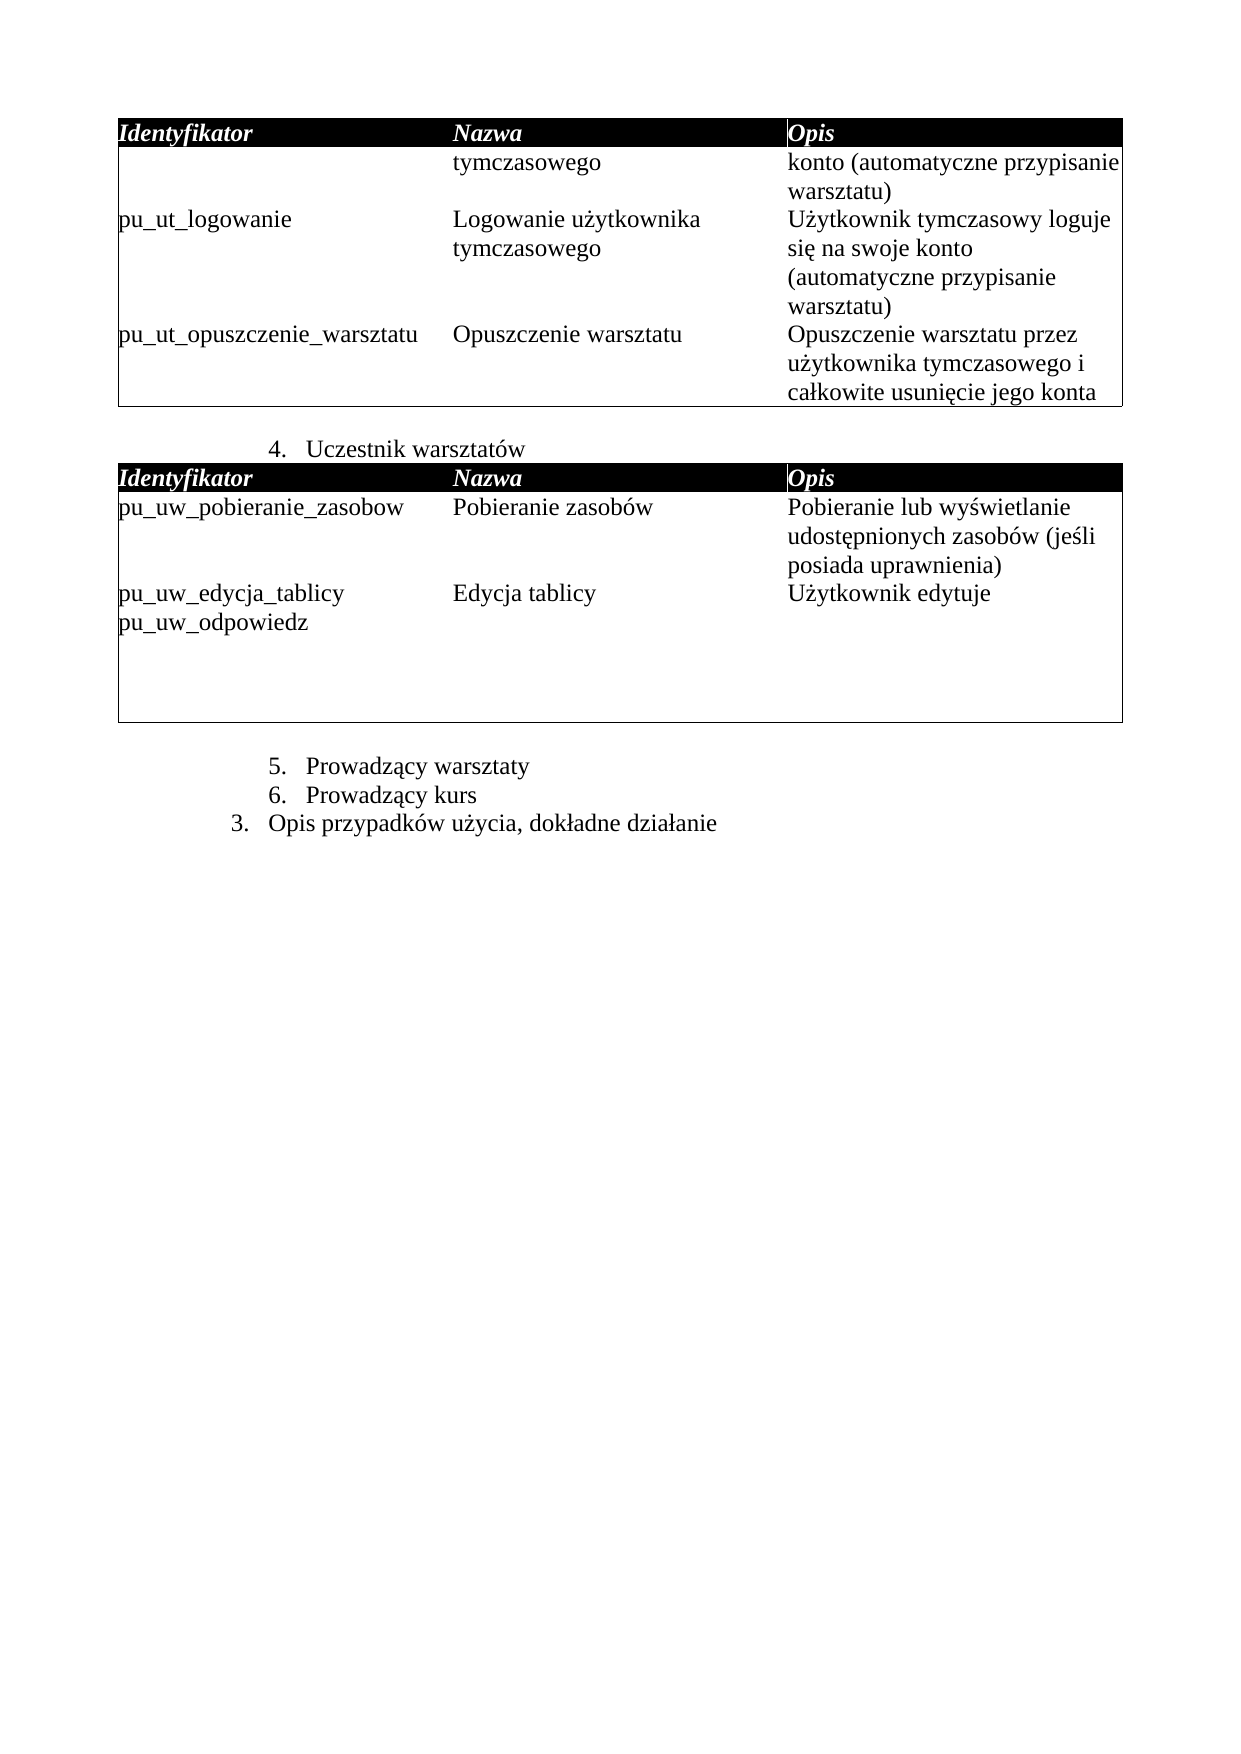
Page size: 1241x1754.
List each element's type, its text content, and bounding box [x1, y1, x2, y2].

table_header Identyfikator [119, 464, 453, 492]
table_cell Edycja tablicy [453, 579, 787, 607]
table_cell Pobieranie lub wyświetlanie udostępnionych zasobów (jeśli posiada uprawnienia) [788, 492, 1122, 578]
table_cell [119, 636, 453, 665]
table_header Nazwa [453, 119, 787, 147]
table_cell [788, 665, 1122, 693]
table_cell Użytkownik edytuje [788, 579, 1122, 607]
list Opis przypadków użycia, dokładne działanie [231, 808, 1122, 837]
table_cell [453, 694, 787, 722]
table_cell [119, 147, 453, 204]
table_header Nazwa [453, 464, 787, 492]
table_cell [788, 607, 1122, 636]
table_cell tymczasowego [453, 147, 787, 204]
table_cell Logowanie użytkownika tymczasowego [453, 205, 787, 319]
list Uczestnik warsztatów [268, 434, 1122, 463]
table_cell [119, 694, 453, 722]
table_cell pu_uw_odpowiedz [119, 607, 453, 636]
table_cell Opuszczenie warsztatu przez użytkownika tymczasowego i całkowite usunięcie jego konta [788, 320, 1122, 406]
table_cell pu_ut_logowanie [119, 205, 453, 319]
table_cell [453, 607, 787, 636]
table_cell [119, 665, 453, 693]
table_cell konto (automatyczne przypisanie warsztatu) [788, 147, 1122, 204]
list Prowadzący kurs [268, 780, 1122, 808]
table_cell pu_uw_pobieranie_zasobow [119, 492, 453, 578]
table_cell pu_uw_edycja_tablicy [119, 579, 453, 607]
table_cell Opuszczenie warsztatu [453, 320, 787, 406]
table_cell pu_ut_opuszczenie_warsztatu [119, 320, 453, 406]
list Prowadzący warsztaty [268, 751, 1122, 780]
table_header Opis [788, 119, 1122, 147]
table_cell [788, 636, 1122, 665]
table_cell [453, 665, 787, 693]
table_cell Pobieranie zasobów [453, 492, 787, 578]
table_cell Użytkownik tymczasowy loguje się na swoje konto (automatyczne przypisanie warsztatu) [788, 205, 1122, 319]
table_cell [788, 694, 1122, 722]
table_header Identyfikator [119, 119, 453, 147]
table_header Opis [788, 464, 1122, 492]
table_cell [453, 636, 787, 665]
